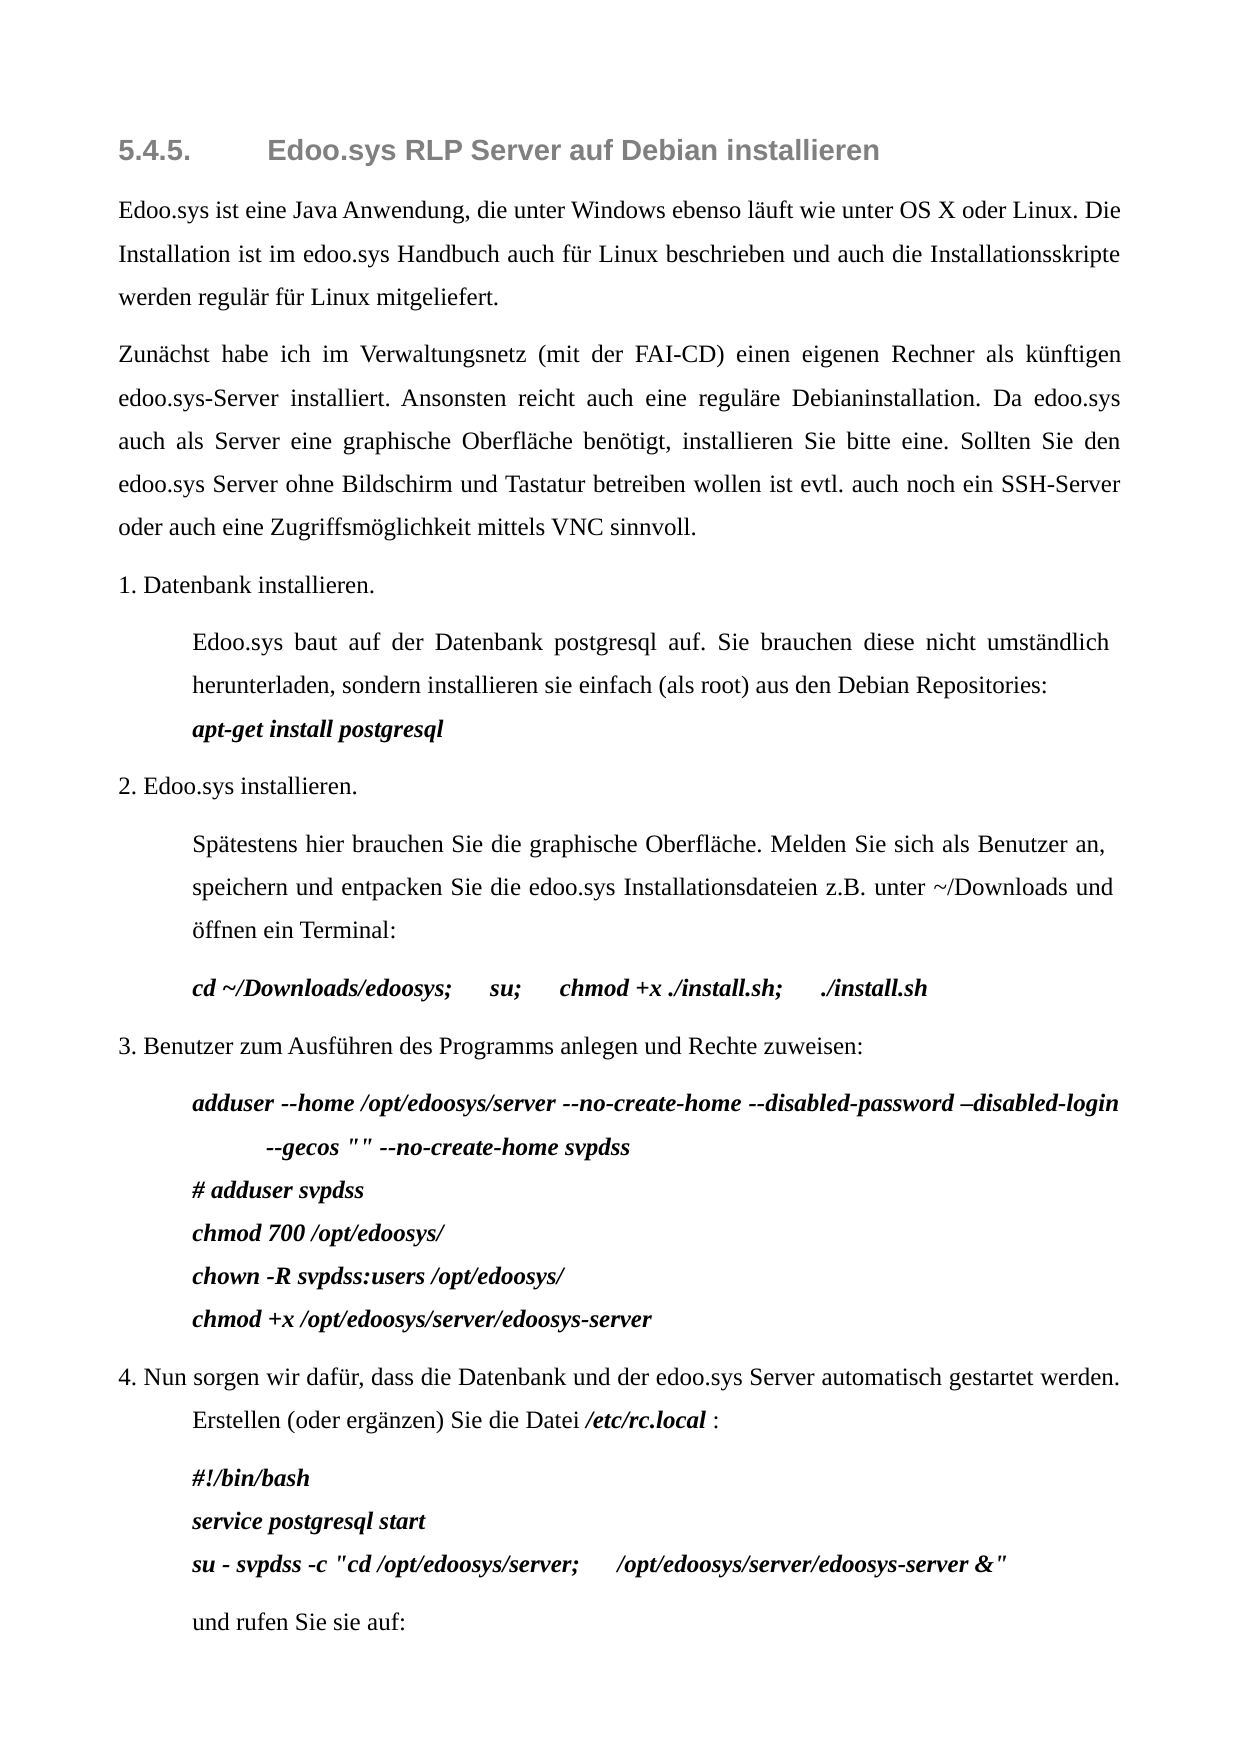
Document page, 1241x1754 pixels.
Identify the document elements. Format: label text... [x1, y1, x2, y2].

text Zunächst habe ich im Verwaltungsnetz (mit der FAI-CD) einen eigenen Rechner als künftigen edoo.sys-Server installiert. Ansonsten reicht auch eine reguläre Debianinstallation. Da edoo.sys auch als Server eine graphische Oberfläche benötigt, installieren Sie bitte eine. Sollten Sie den edoo.sys Server ohne Bildschirm und Tastatur betreiben wollen ist evtl. auch noch ein SSH-Server oder auch eine Zugriffsmöglichkeit mittels VNC sinnvoll. [118, 339, 1122, 541]
text 1. Datenbank installieren. [118, 570, 1122, 598]
text Spätestens hier brauchen Sie die graphische Oberfläche. Melden Sie sich als Benutzer an, speichern und entpacken Sie die edoo.sys Installationsdateien z.B. unter ~/Downloads und öffnen ein Terminal: [118, 829, 1122, 944]
text Edoo.sys baut auf der Datenbank postgresql auf. Sie brauchen diese nicht umständlich herunterladen, sondern installieren sie einfach (als root) aus den Debian Repositories: apt-get install postgresql [118, 627, 1122, 742]
text 2. Edoo.sys installieren. [118, 771, 1122, 800]
text 4. Nun sorgen wir dafür, dass die Datenbank und der edoo.sys Server automatisch gestartet werden. Erstellen (oder ergänzen) Sie die Datei /etc/rc.local : [118, 1362, 1122, 1434]
subtitle Edoo.sys RLP Server auf Debian installieren [118, 133, 1122, 166]
text #!/bin/bash service postgresql start su - svpdss -c "cd /opt/edoosys/server; /opt/edoosys/server/edoosys-server &" [118, 1463, 1122, 1578]
text 3. Benutzer zum Ausführen des Programms anlegen und Rechte zuweisen: [118, 1031, 1122, 1059]
text cd ~/Downloads/edoosys; su; chmod +x ./install.sh; ./install.sh [118, 973, 1122, 1002]
text und rufen Sie sie auf: [118, 1607, 1122, 1635]
text adduser --home /opt/edoosys/server --no-create-home --disabled-password –disabled-login --gecos "" --no-create-home svpdss # adduser svpdss chmod 700 /opt/edoosys/ chown -R svpdss:users /opt/edoosys/ chmod +x /opt/edoosys/server/edoosys-server [118, 1088, 1122, 1333]
text Edoo.sys ist eine Java Anwendung, die unter Windows ebenso läuft wie unter OS X oder Linux. Die Installation ist im edoo.sys Handbuch auch für Linux beschrieben und auch die Installationsskripte werden regulär für Linux mitgeliefert. [118, 196, 1122, 311]
